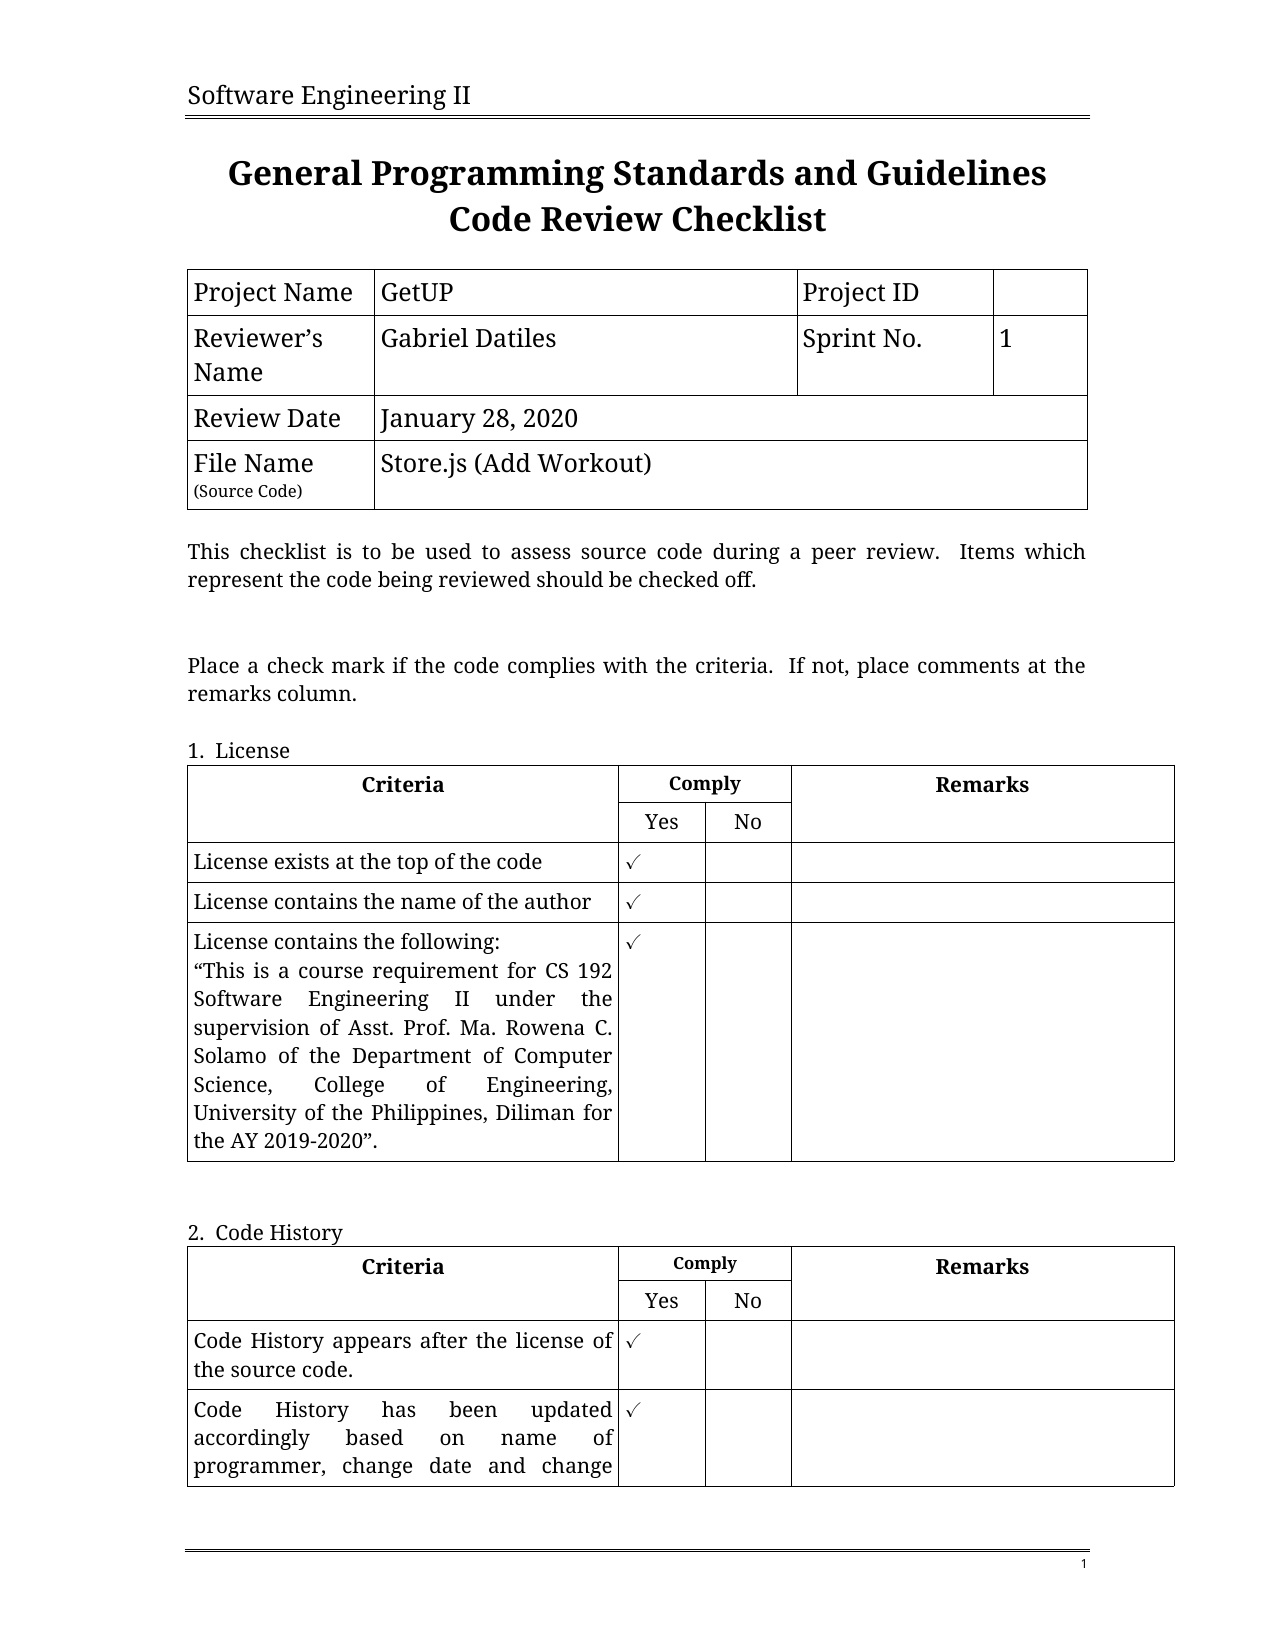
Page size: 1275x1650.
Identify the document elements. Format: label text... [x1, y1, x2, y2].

table_header Remarks [792, 766, 1174, 842]
table_cell Reviewer’s Name [188, 316, 374, 394]
table_cell File Name (Source Code) [188, 441, 374, 508]
table_cell Yes [619, 803, 705, 842]
table_cell ✓ [619, 843, 705, 882]
text Place a check mark if the code complies with the criteria. If not, place comments at the remarks column. [187, 651, 1087, 708]
text General Programming Standards and Guidelines Code Review Checklist [187, 150, 1087, 241]
table_header Criteria [188, 1247, 618, 1320]
table_header Comply [619, 766, 791, 802]
table_cell Gabriel Datiles [375, 316, 797, 394]
table_cell License contains the name of the author [188, 883, 618, 922]
table_cell [706, 923, 791, 1161]
table_cell ✓ [619, 923, 705, 1161]
table_cell No [706, 1281, 791, 1320]
table_cell 1 [994, 316, 1087, 394]
table_cell Sprint No. [798, 316, 993, 394]
table_header Project ID [798, 270, 993, 315]
table_cell [706, 1321, 791, 1389]
text 2. Code History [187, 1218, 1087, 1246]
table_cell [792, 843, 1174, 882]
table_cell [706, 883, 791, 922]
table_cell [706, 843, 791, 882]
table_header Comply [619, 1247, 791, 1280]
table_cell ✓ [619, 883, 705, 922]
table_cell License exists at the top of the code [188, 843, 618, 882]
table_cell [792, 1321, 1174, 1389]
table_cell Code History has been updated accordingly based on name of programmer, change date and change [188, 1390, 618, 1486]
table_cell ✓ [619, 1321, 705, 1389]
table_header Remarks [792, 1247, 1174, 1320]
text 1. License [187, 736, 1087, 764]
table_cell No [706, 803, 791, 842]
table_cell [792, 883, 1174, 922]
table_cell Review Date [188, 396, 374, 440]
table_header [994, 270, 1087, 315]
table_cell ✓ [619, 1390, 705, 1486]
table_header GetUP [375, 270, 797, 315]
text This checklist is to be used to assess source code during a peer review. Items which represent the code being reviewed should be checked off. [187, 537, 1087, 594]
table_cell January 28, 2020 [375, 396, 1087, 440]
table_cell Store.js (Add Workout) [375, 441, 1087, 508]
table_cell License contains the following: “This is a course requirement for CS 192 Software Engineering II under the supervision of Asst. Prof. Ma. Rowena C. Solamo of the Department of Computer Science, College of Engineering, University of the Philippines, Diliman for the AY 2019-2020”. [188, 923, 618, 1161]
table_cell Yes [619, 1281, 705, 1320]
table_cell [792, 923, 1174, 1161]
table_cell [706, 1390, 791, 1486]
table_cell Code History appears after the license of the source code. [188, 1321, 618, 1389]
table_header Criteria [188, 766, 618, 842]
table_cell [792, 1390, 1174, 1486]
table_header Project Name [188, 270, 374, 315]
